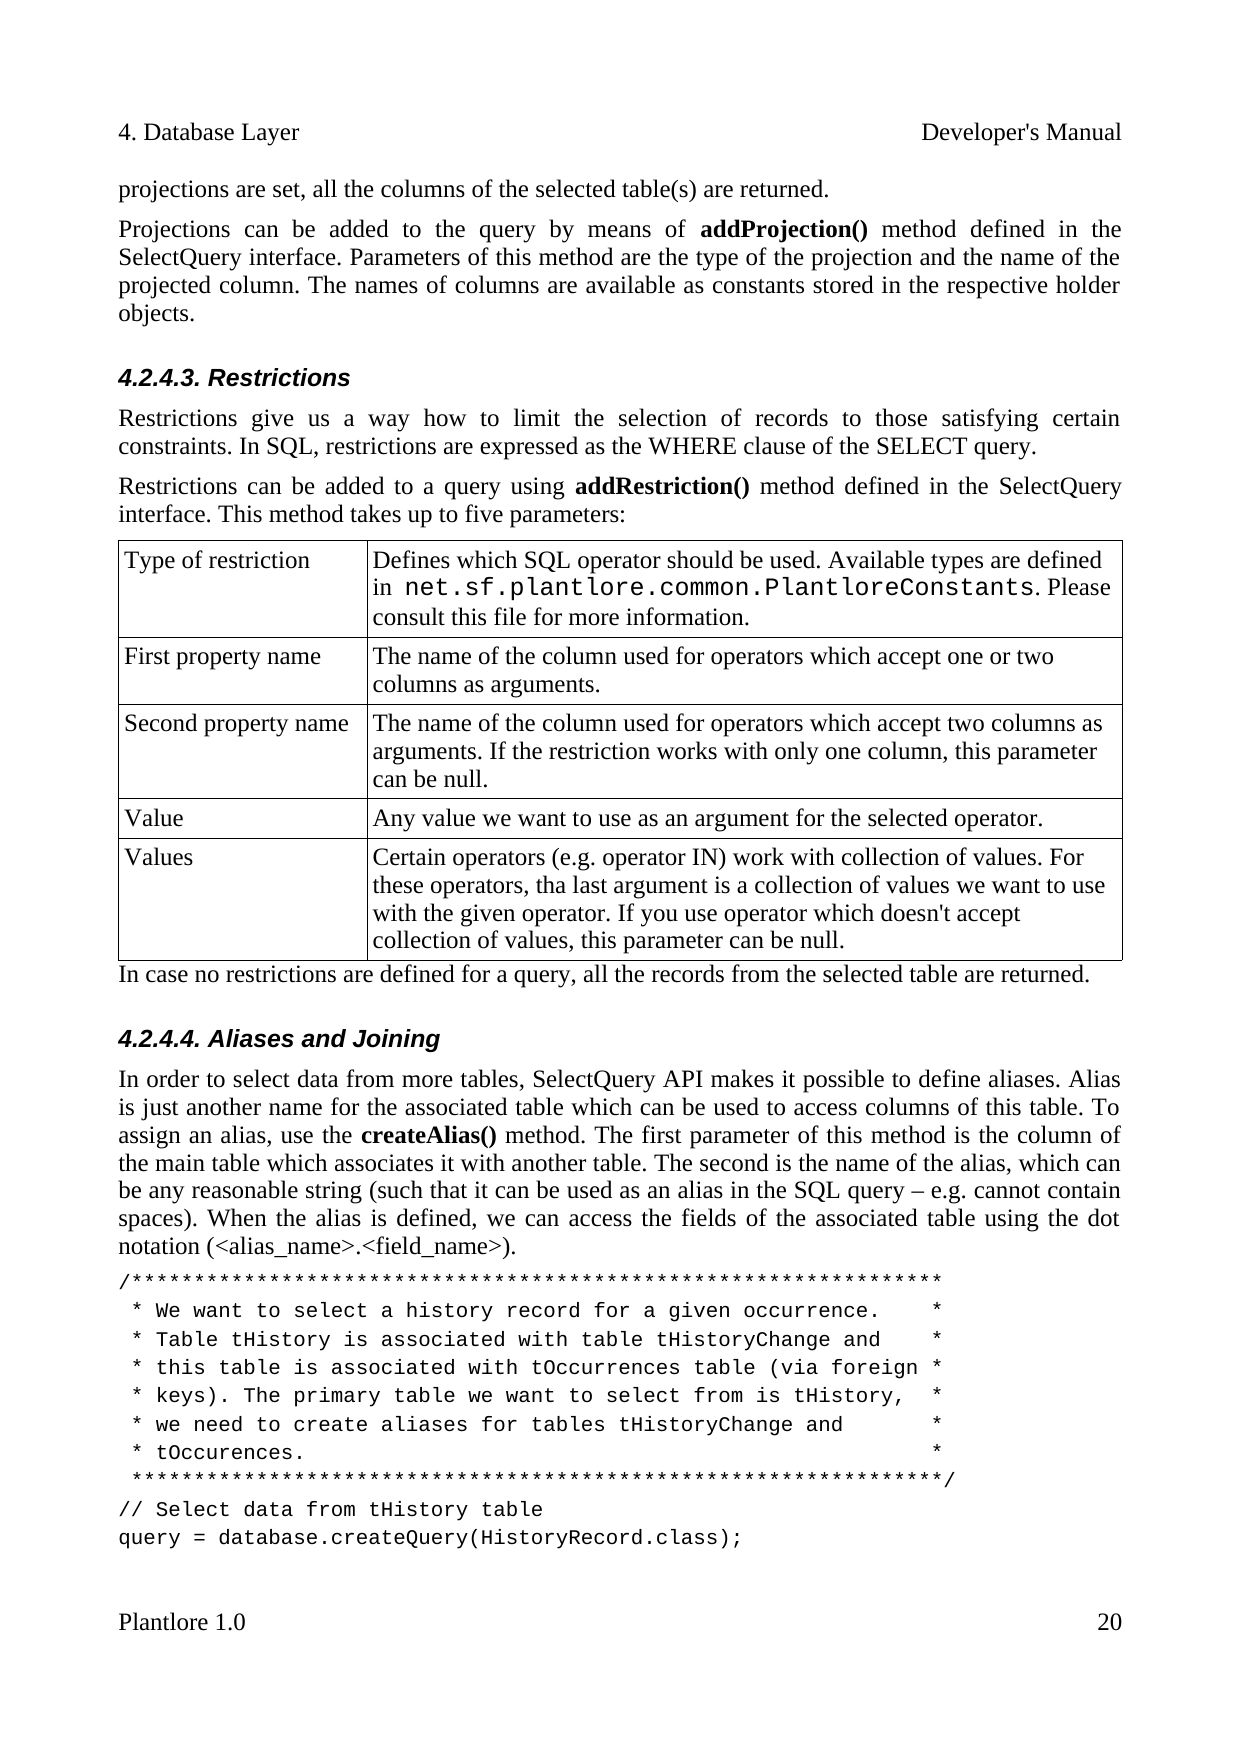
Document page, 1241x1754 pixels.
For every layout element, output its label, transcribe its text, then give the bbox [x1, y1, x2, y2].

text query = database.createQuery(HistoryRecord.class); [118, 1527, 1122, 1551]
text Projections can be added to the query by means of addProjection() method defined in the SelectQuery interface. Parameters of this method are the type of the projection and the name of the projected column. The names of columns are available as constants stored in the respective holder objects. [118, 216, 1122, 326]
text * We want to select a history record for a given occurrence. * [118, 1300, 1122, 1324]
table_cell Any value we want to use as an argument for the selected operator. [368, 799, 1122, 838]
text In case no restrictions are defined for a query, all the records from the selected table are returned. [118, 961, 1122, 988]
text In order to select data from more tables, SelectQuery API makes it possible to define aliases. Alias is just another name for the associated table which can be used to access columns of this table. To assign an alias, use the createAlias() method. The first parameter of this method is the column of the main table which associates it with another table. The second is the name of the alias, which can be any reasonable string (such that it can be used as an alias in the SQL query – e.g. cannot contain spaces). When the alias is defined, we can access the fields of the associated table using the dot notation (<alias_name>.<field_name>). [118, 1066, 1122, 1259]
text * keys). The primary table we want to select from is tHistory, * [118, 1385, 1122, 1409]
subtitle 4.2.4.4. Aliases and Joining [118, 1025, 1122, 1053]
table_cell Values [119, 839, 367, 960]
text * Table tHistory is associated with table tHistoryChange and * [118, 1329, 1122, 1352]
table_cell Value [119, 799, 367, 838]
table_cell Certain operators (e.g. operator IN) work with collection of values. For these operators, tha last argument is a collection of values we want to use with the given operator. If you use operator which doesn't accept collection of values, this parameter can be null. [368, 839, 1122, 960]
text /***************************************************************** [118, 1272, 1122, 1296]
table_cell The name of the column used for operators which accept one or two columns as arguments. [368, 638, 1122, 704]
table_cell The name of the column used for operators which accept two columns as arguments. If the restriction works with only one column, this parameter can be null. [368, 705, 1122, 798]
table_cell Second property name [119, 705, 367, 798]
text * we need to create aliases for tables tHistoryChange and * [118, 1414, 1122, 1437]
text * tOccurences. * [118, 1442, 1122, 1466]
text // Select data from tHistory table [118, 1499, 1122, 1522]
table_cell First property name [119, 638, 367, 704]
text *****************************************************************/ [118, 1470, 1122, 1494]
table_header Defines which SQL operator should be used. Available types are defined in net.sf.plantlore.common.PlantloreConstants. Please consult this file for more information. [368, 541, 1122, 637]
text Restrictions give us a way how to limit the selection of records to those satisfying certain constraints. In SQL, restrictions are expressed as the WHERE clause of the SELECT query. [118, 404, 1122, 459]
subtitle 4.2.4.3. Restrictions [118, 364, 1122, 392]
text * this table is associated with tOccurrences table (via foreign * [118, 1357, 1122, 1381]
text Restrictions can be added to a query using addRestriction() method defined in the SelectQuery interface. This method takes up to five parameters: [118, 472, 1122, 527]
text projections are set, all the columns of the selected table(s) are returned. [118, 175, 1122, 203]
table_header Type of restriction [119, 541, 367, 637]
